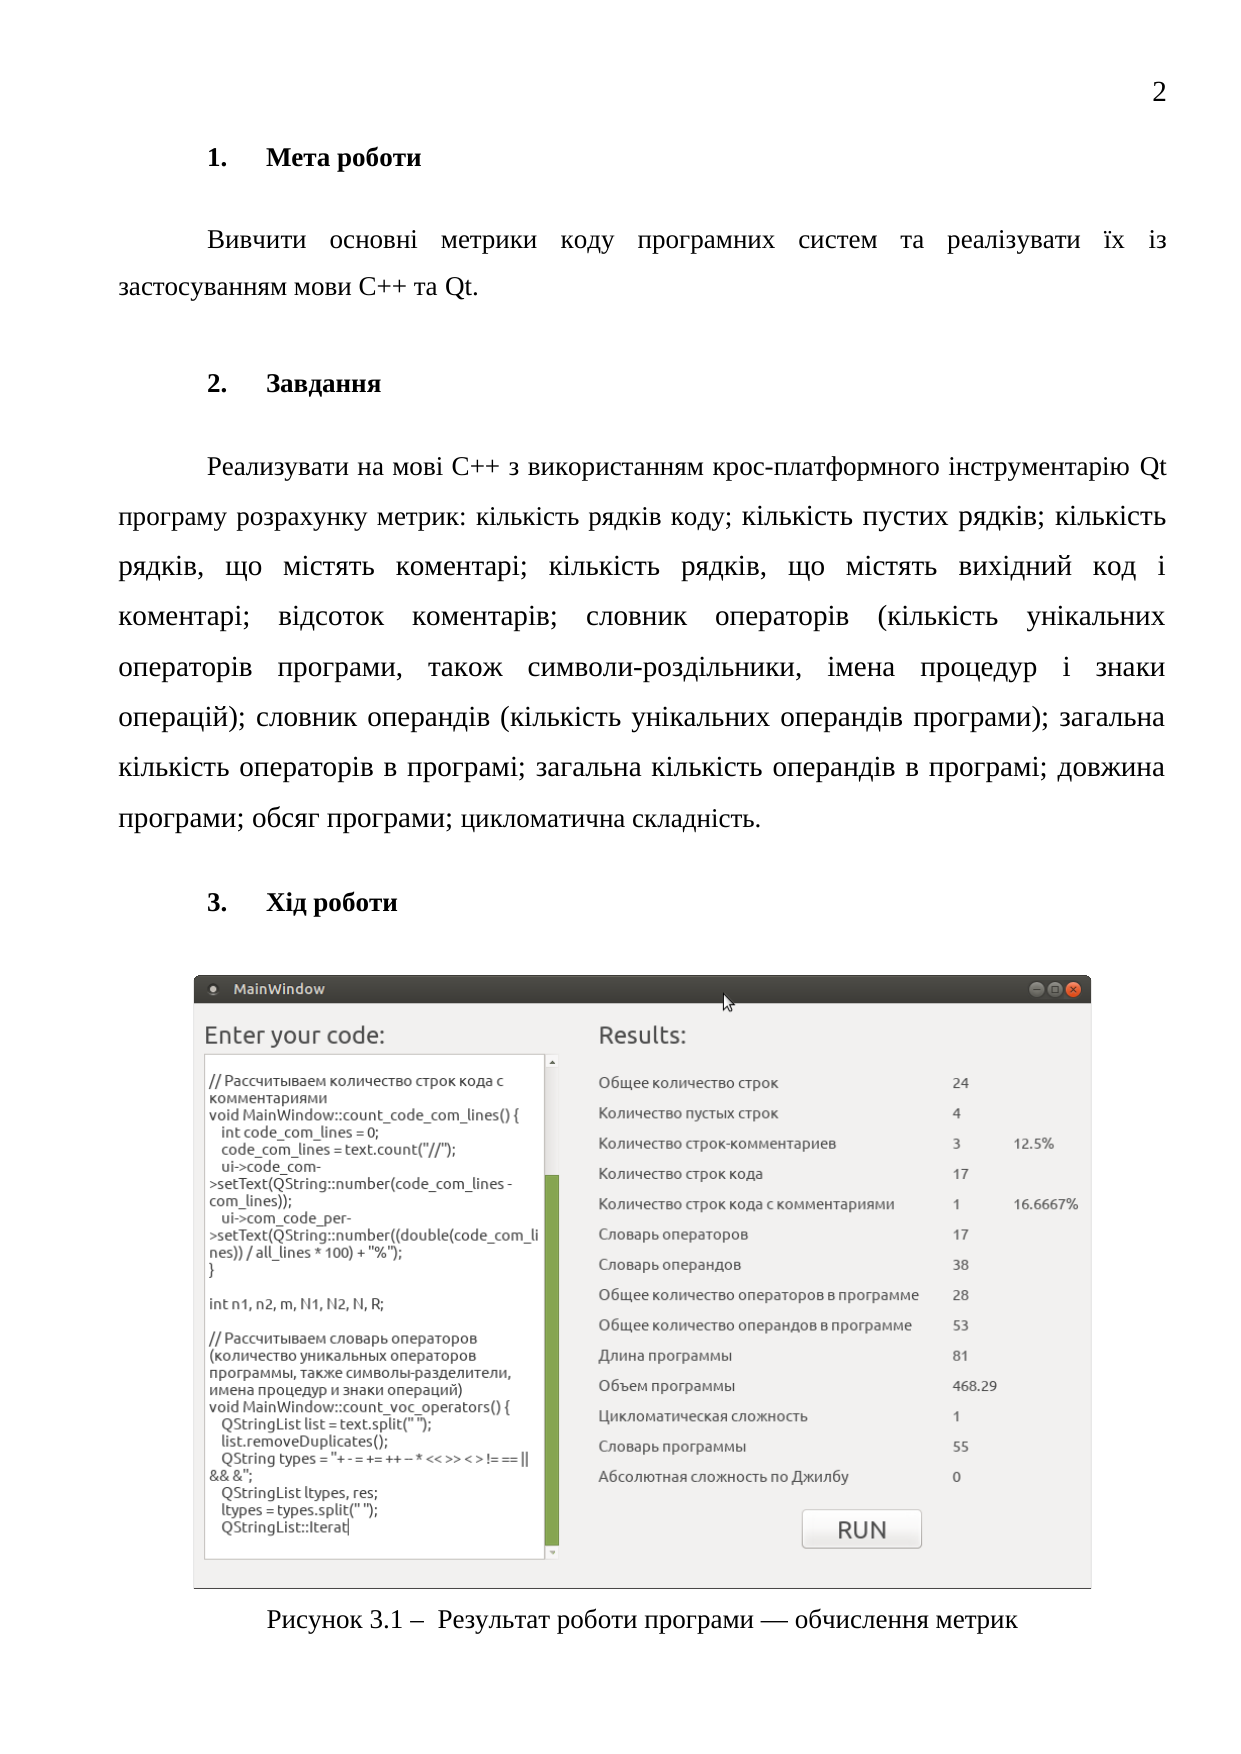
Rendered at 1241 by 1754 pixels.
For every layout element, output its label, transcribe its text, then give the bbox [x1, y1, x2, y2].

text Вивчити основні метрики коду програмних систем та реалізувати їх із застосуванням мови С++ та Qt. [118, 224, 1167, 301]
text Реализувати на мові C++ з використанням крос-платформного інструментарію Qt програму розрахунку метрик: кількість рядків коду; кількість пустих рядків; кількість рядків, що містять коментарі; кількість рядків, що містять вихідний код і коментарі; відсоток коментарів; словник операторів (кількість унікальних операторів програми, також символи-роздільники, імена процедур і знаки операцій); словник операндів (кількість унікальних операндів програми); загальна кількість операторів в програмі; загальна кількість операндів в програмі; довжина програми; обсяг програми; цикломатична складність. [118, 450, 1167, 833]
list Хід роботи [118, 886, 1167, 917]
list Завдання [118, 367, 1167, 398]
list Мета роботи [118, 141, 1167, 172]
text Рисунок 3.1 – Результат роботи програми — обчислення метрик [118, 1603, 1167, 1634]
picture [193, 975, 1092, 1589]
